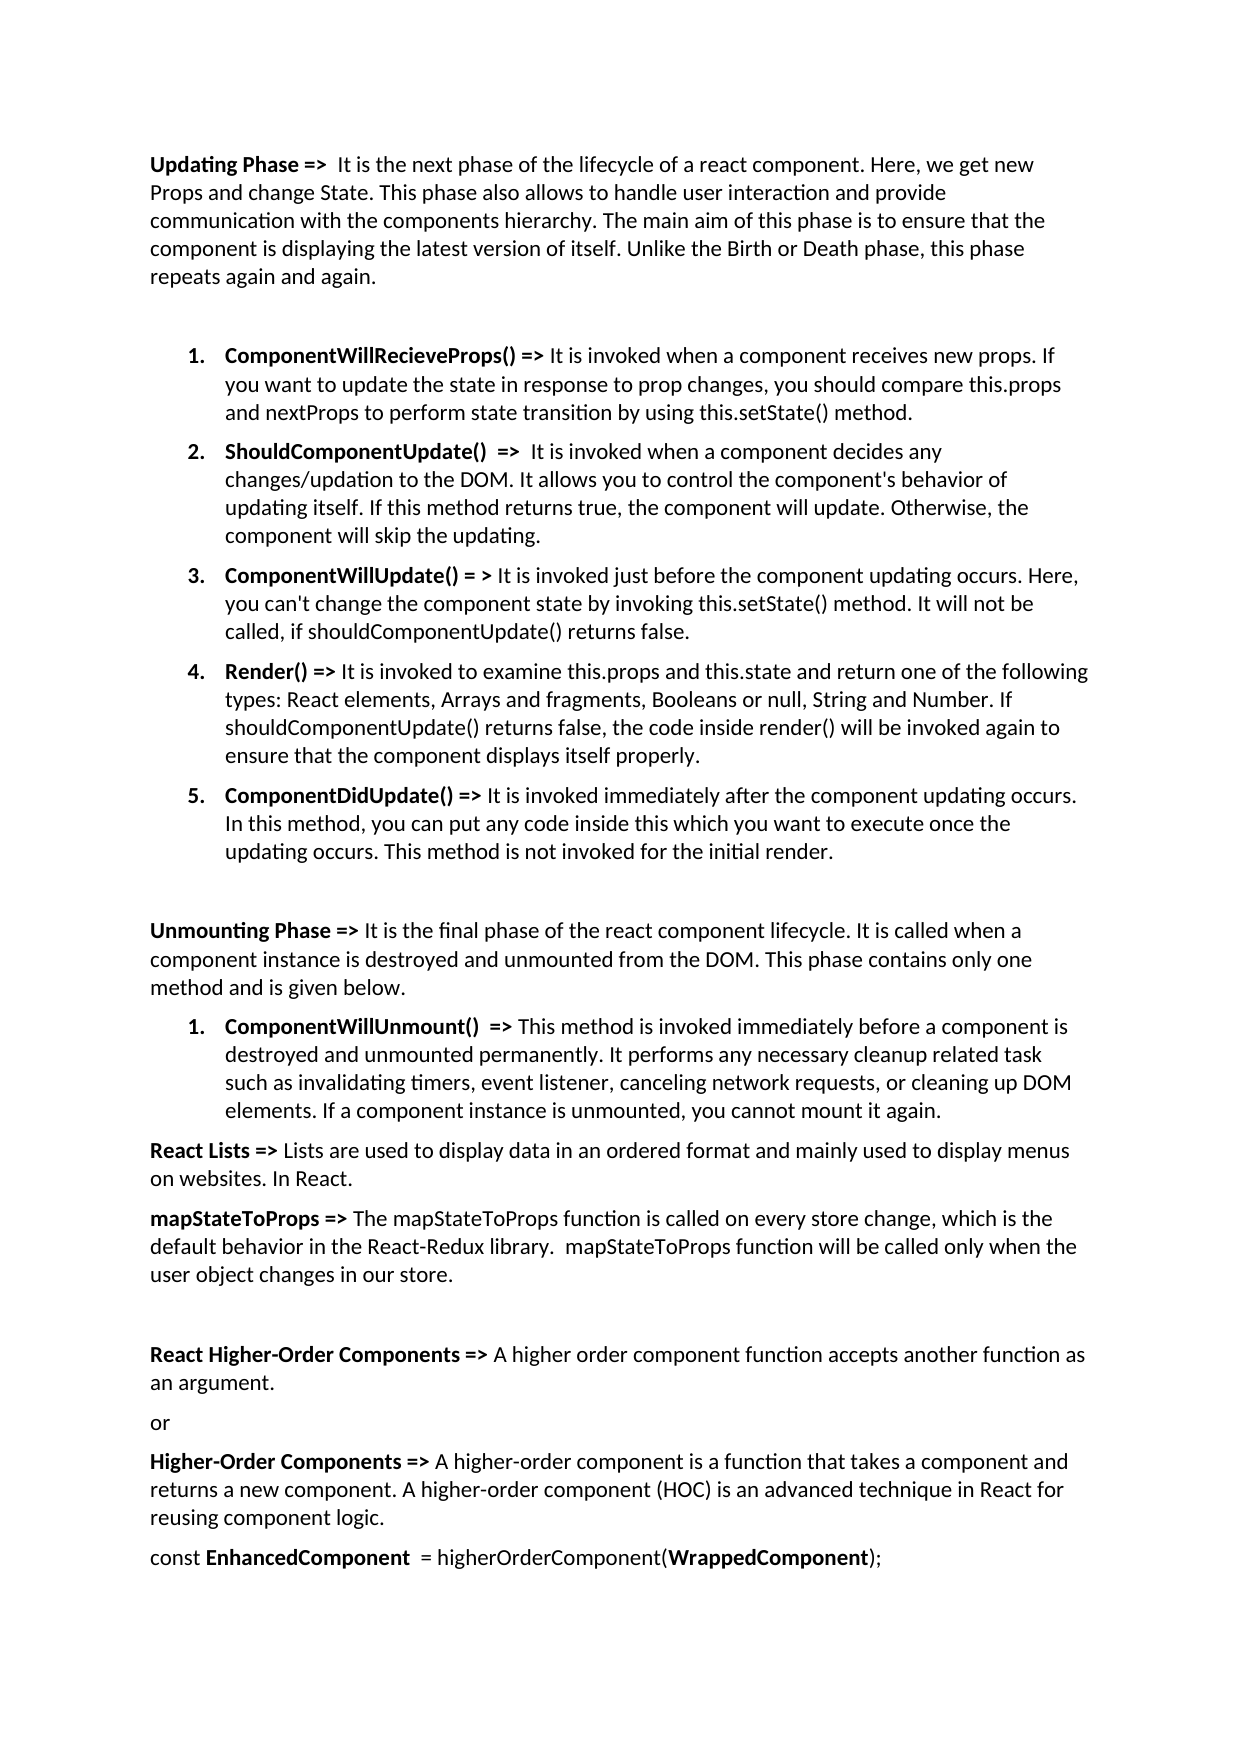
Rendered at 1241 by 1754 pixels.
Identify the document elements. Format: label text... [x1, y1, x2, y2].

list ComponentWillUpdate() = > It is invoked just before the component updating occurs. Here, you can't change the component state by invoking this.setState() method. It will not be called, if shouldComponentUpdate() returns false. [187, 561, 1090, 645]
text React Lists => Lists are used to display data in an ordered format and mainly used to display menus on websites. In React. [150, 1136, 1090, 1192]
text mapStateToProps => The mapStateToProps function is called on every store change, which is the default behavior in the React-Redux library. mapStateToProps function will be called only when the user object changes in our store. [150, 1204, 1090, 1288]
text React Higher-Order Components => A higher order component function accepts another function as an argument. [150, 1340, 1090, 1396]
list ShouldComponentUpdate() => It is invoked when a component decides any changes/updation to the DOM. It allows you to control the component's behavior of updating itself. If this method returns true, the component will update. Otherwise, the component will skip the updating. [187, 437, 1090, 549]
list ComponentWillRecieveProps() => It is invoked when a component receives new props. If you want to update the state in response to prop changes, you should compare this.props and nextProps to perform state transition by using this.setState() method. [187, 342, 1090, 426]
text Higher-Order Components => A higher-order component is a function that takes a component and returns a new component. A higher-order component (HOC) is an advanced technique in React for reusing component logic. [150, 1447, 1090, 1531]
text Unmounting Phase => It is the final phase of the react component lifecycle. It is called when a component instance is destroyed and unmounted from the DOM. This phase contains only one method and is given below. [150, 917, 1090, 1001]
text Updating Phase => It is the next phase of the lifecycle of a react component. Here, we get new Props and change State. This phase also allows to handle user interaction and provide communication with the components hierarchy. The main aim of this phase is to ensure that the component is displaying the latest version of itself. Unlike the Birth or Death phase, this phase repeats again and again. [150, 150, 1090, 290]
list ComponentDidUpdate() => It is invoked immediately after the component updating occurs. In this method, you can put any code inside this which you want to execute once the updating occurs. This method is not invoked for the initial render. [187, 781, 1090, 865]
list Render() => It is invoked to examine this.props and this.state and return one of the following types: React elements, Arrays and fragments, Booleans or null, String and Number. If shouldComponentUpdate() returns false, the code inside render() will be invoked again to ensure that the component displays itself properly. [187, 657, 1090, 769]
text const EnhancedComponent = higherOrderComponent(WrappedComponent); [150, 1543, 1090, 1571]
text or [150, 1408, 1090, 1436]
list ComponentWillUnmount() => This method is invoked immediately before a component is destroyed and unmounted permanently. It performs any necessary cleanup related task such as invalidating timers, event listener, canceling network requests, or cleaning up DOM elements. If a component instance is unmounted, you cannot mount it again. [187, 1012, 1090, 1124]
